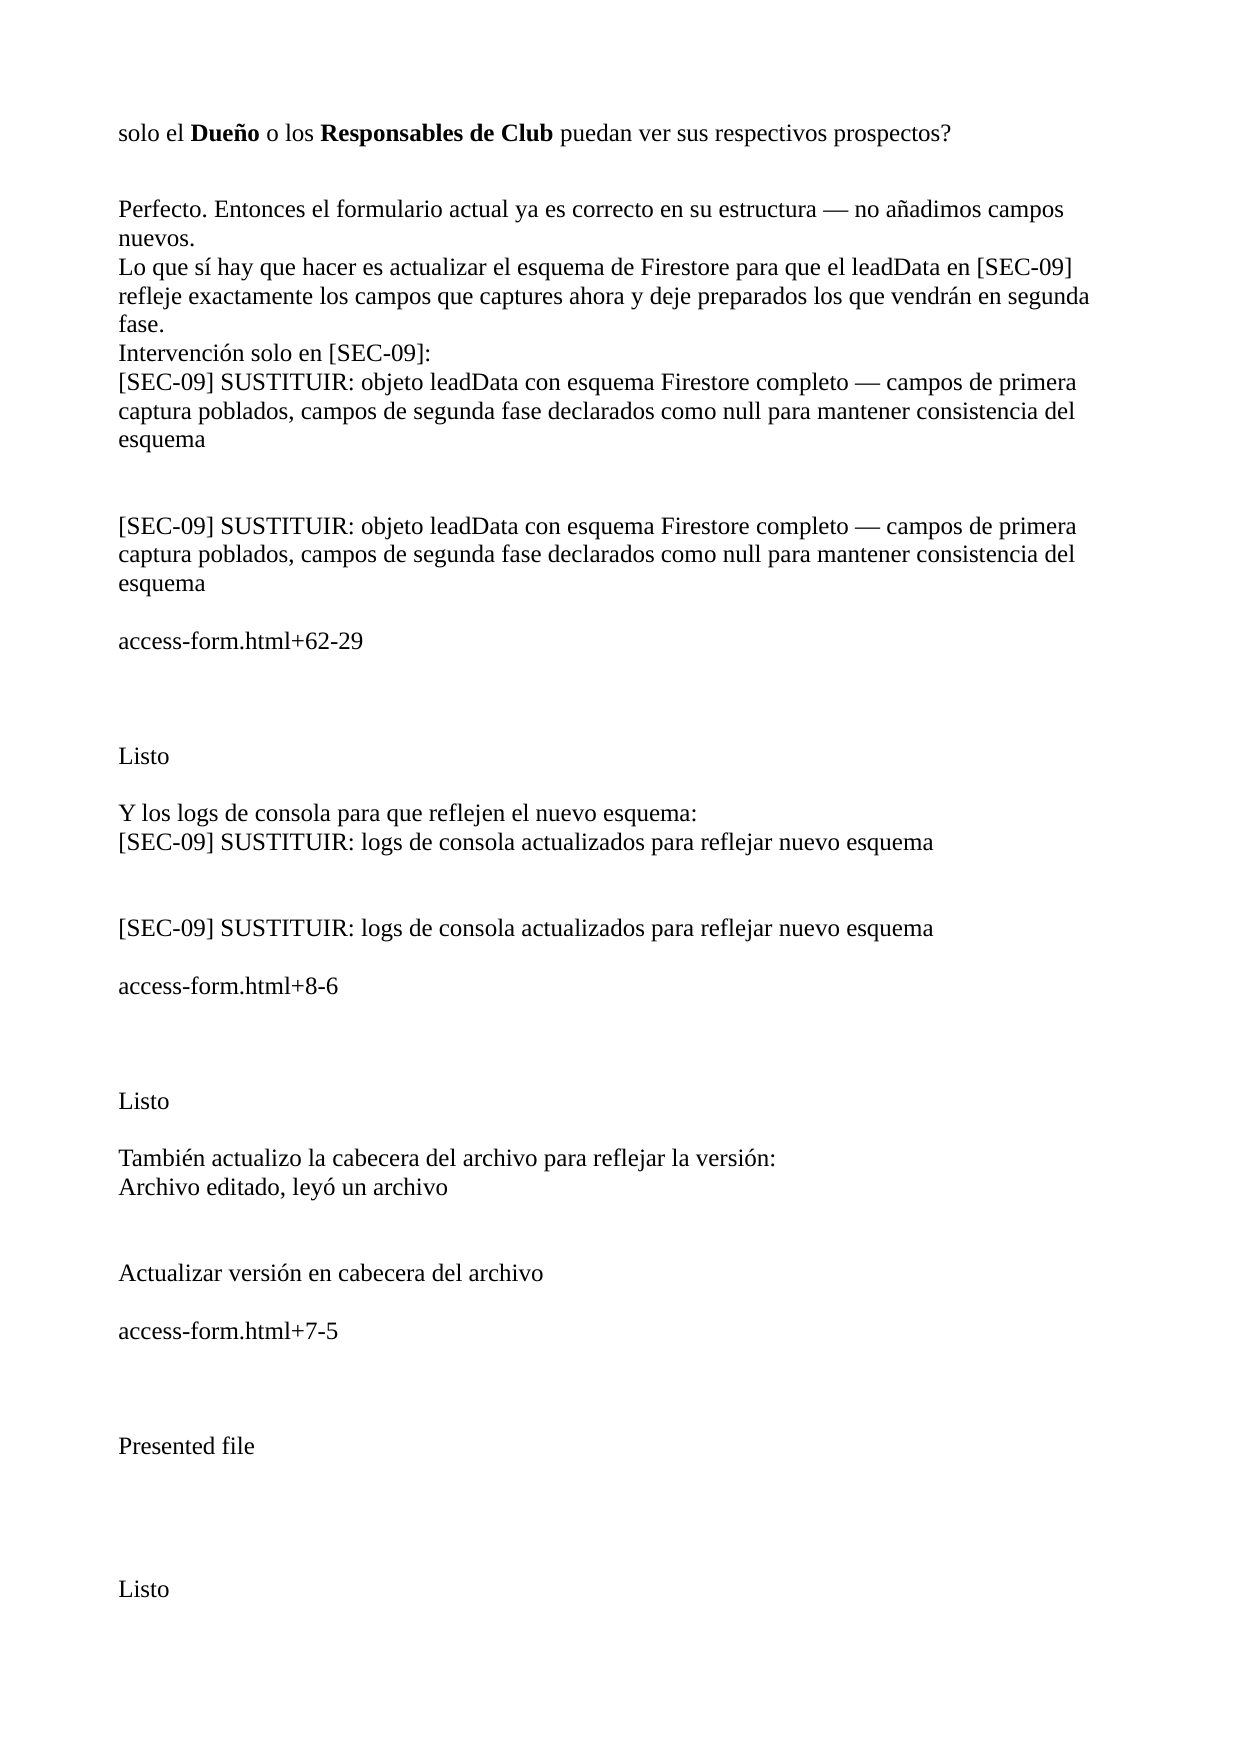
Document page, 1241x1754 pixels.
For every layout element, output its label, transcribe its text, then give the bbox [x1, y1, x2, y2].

table_cell solo el Dueño o los Responsables de Club puedan ver sus respectivos prospectos? [118, 118, 1122, 194]
table_cell Perfecto. Entonces el formulario actual ya es correcto en su estructura — no añadimos campos nuevos. Lo que sí hay que hacer es actualizar el esquema de Firestore para que el leadData en [SEC-09] refleje exactamente los campos que captures ahora y deje preparados los que vendrán en segunda fase. Intervención solo en [SEC-09]: [SEC-09] SUSTITUIR: objeto leadData con esquema Firestore completo — campos de primera captura poblados, campos de segunda fase declarados como null para mantener consistencia del esquema [SEC-09] SUSTITUIR: objeto leadData con esquema Firestore completo — campos de primera captura poblados, campos de segunda fase declarados como null para mantener consistencia del esquema access-form.html+62-29 Listo Y los logs de consola para que reflejen el nuevo esquema: [SEC-09] SUSTITUIR: logs de consola actualizados para reflejar nuevo esquema [SEC-09] SUSTITUIR: logs de consola actualizados para reflejar nuevo esquema access-form.html+8-6 Listo También actualizo la cabecera del archivo para reflejar la versión: Archivo editado, leyó un archivo Actualizar versión en cabecera del archivo access-form.html+7-5 Presented file Listo [118, 195, 1122, 1632]
